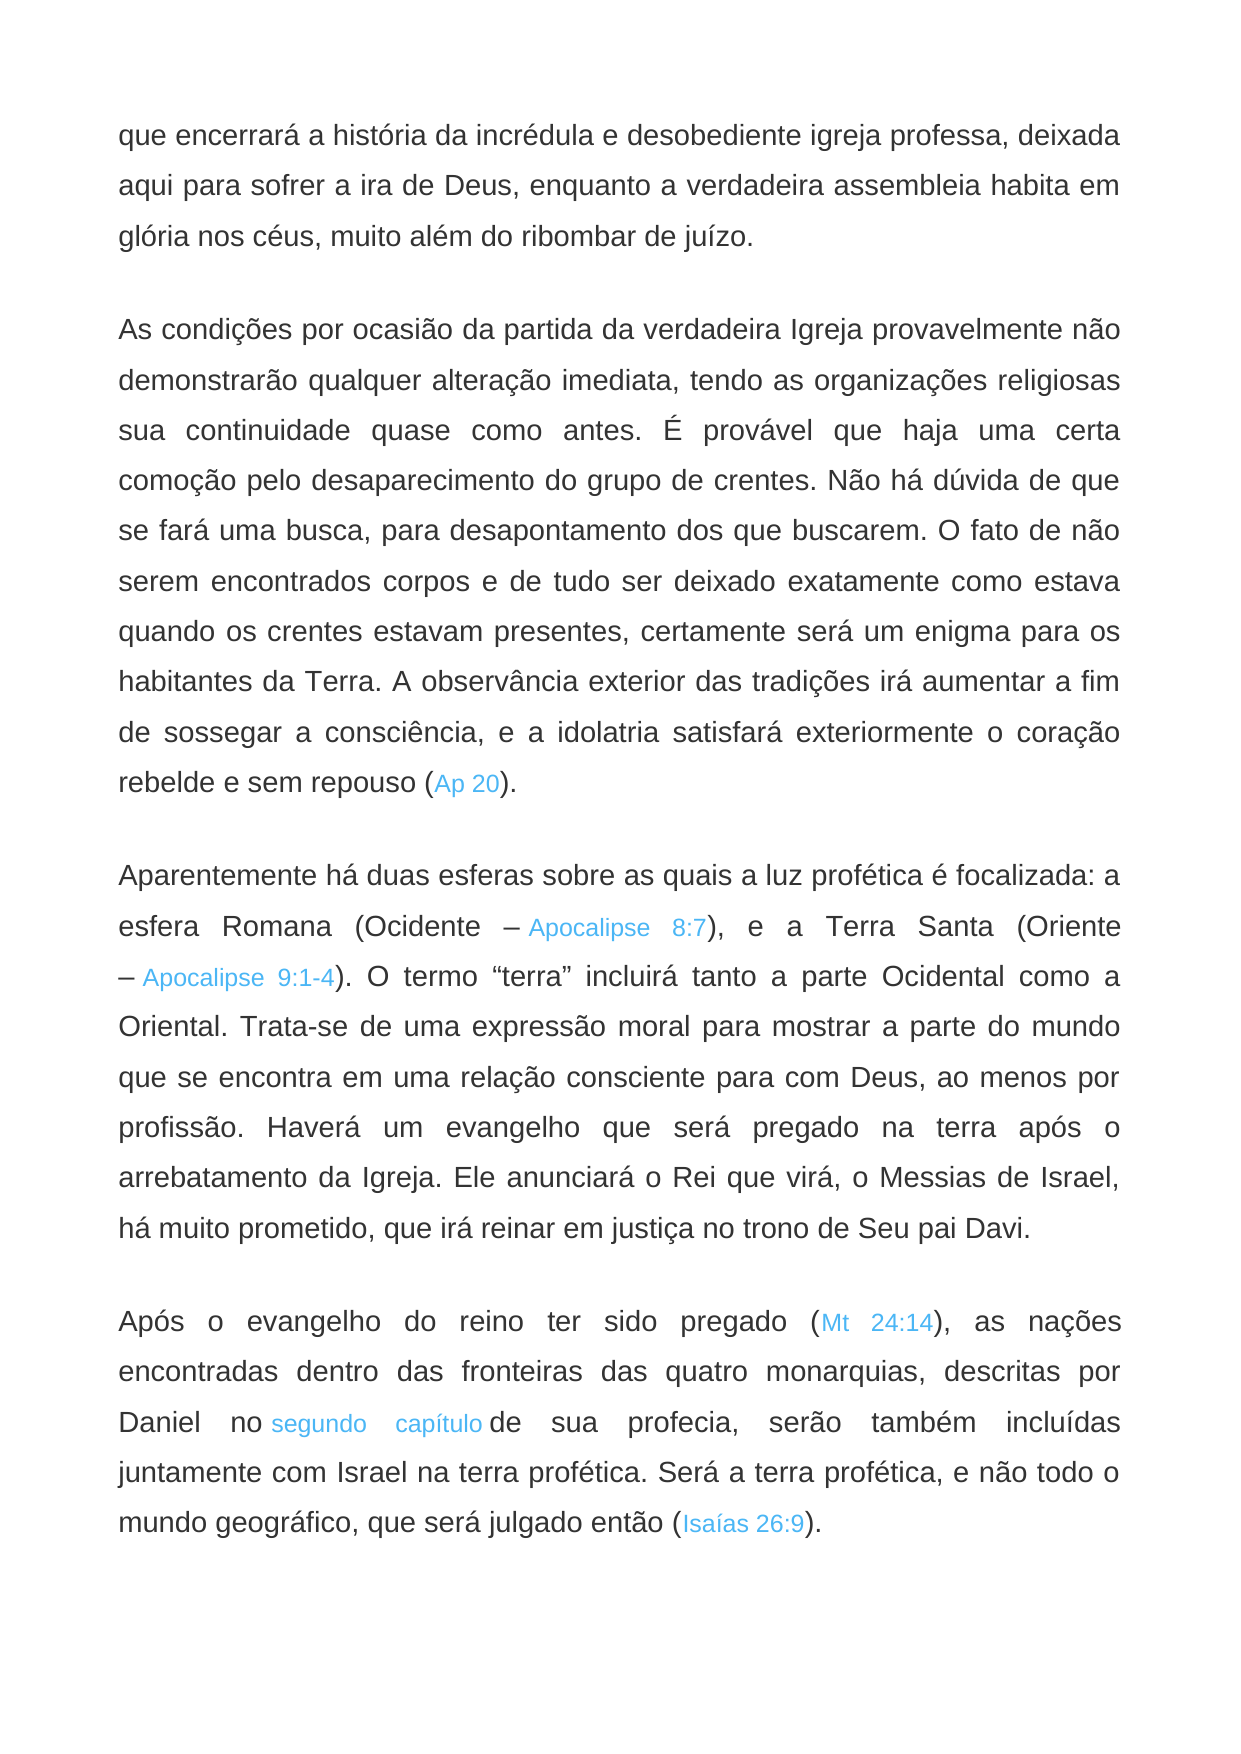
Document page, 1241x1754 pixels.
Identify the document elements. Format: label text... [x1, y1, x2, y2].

text que encerrará a história da incrédula e desobediente igreja professa, deixada aqui para sofrer a ira de Deus, enquanto a verdadeira assembleia habita em glória nos céus, muito além do ribombar de juízo. [118, 118, 1122, 252]
text As condições por ocasião da partida da verdadeira Igreja provavelmente não demonstrarão qualquer alteração imediata, tendo as organizações religiosas sua continuidade quase como antes. É provável que haja uma certa comoção pelo desaparecimento do grupo de crentes. Não há dúvida de que se fará uma busca, para desapontamento dos que buscarem. O fato de não serem encontrados corpos e de tudo ser deixado exatamente como estava quando os crentes estavam presentes, certamente será um enigma para os habitantes da Terra. A observância exterior das tradições irá aumentar a fim de sossegar a consciência, e a idolatria satisfará exteriormente o coração rebelde e sem repouso (Ap 20). [118, 312, 1122, 798]
text Aparentemente há duas esferas sobre as quais a luz profética é focalizada: a esfera Romana (Ocidente – Apocalipse 8:7), e a Terra Santa (Oriente – Apocalipse 9:1-4). O termo “terra” incluirá tanto a parte Ocidental como a Oriental. Trata-se de uma expressão moral para mostrar a parte do mundo que se encontra em uma relação consciente para com Deus, ao menos por profissão. Haverá um evangelho que será pregado na terra após o arrebatamento da Igreja. Ele anunciará o Rei que virá, o Messias de Israel, há muito prometido, que irá reinar em justiça no trono de Seu pai Davi. [118, 858, 1122, 1244]
text Após o evangelho do reino ter sido pregado (Mt 24:14), as nações encontradas dentro das fronteiras das quatro monarquias, descritas por Daniel no segundo capítulo de sua profecia, serão também incluídas juntamente com Israel na terra profética. Será a terra profética, e não todo o mundo geográfico, que será julgado então (Isaías 26:9). [118, 1304, 1122, 1539]
